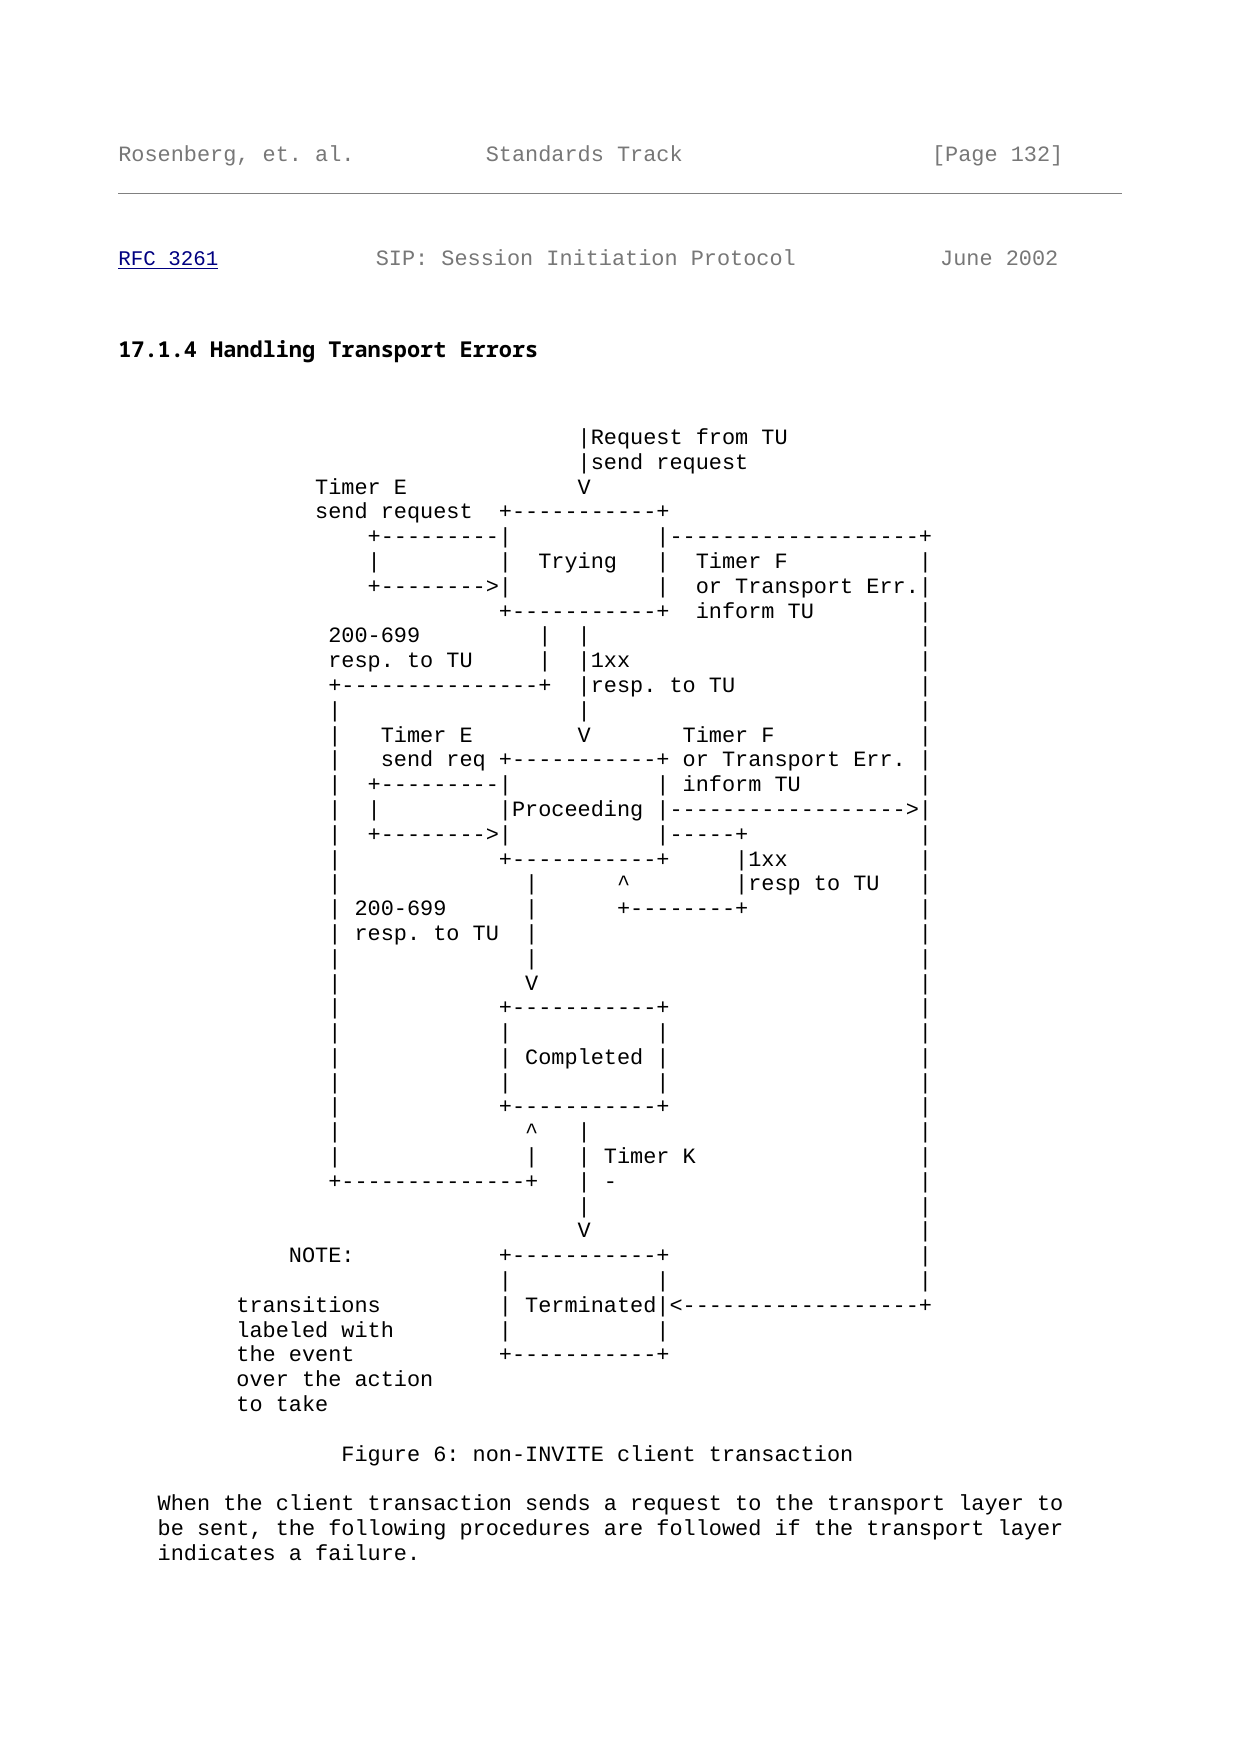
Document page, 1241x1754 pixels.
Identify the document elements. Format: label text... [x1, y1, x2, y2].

text RFC 3261 SIP: Session Initiation Protocol June 2002 [118, 247, 1122, 272]
text | | [118, 1195, 1122, 1219]
text 200-699 | | | [118, 624, 1122, 649]
text V | [118, 1219, 1122, 1244]
text indicates a failure. [118, 1542, 1122, 1567]
text |Request from TU [118, 426, 1122, 451]
text | | |Proceeding |------------------>| [118, 798, 1122, 823]
text labeled with | | [118, 1319, 1122, 1343]
text | +---------| | inform TU | [118, 773, 1122, 798]
text | | | | [118, 1071, 1122, 1096]
text | | ^ |resp to TU | [118, 872, 1122, 897]
text When the client transaction sends a request to the transport layer to [118, 1492, 1122, 1517]
text +--------------+ | - | [118, 1170, 1122, 1195]
text send request +-----------+ [118, 501, 1122, 525]
text +---------| |-------------------+ [118, 525, 1122, 550]
text | | | Timer K | [118, 1145, 1122, 1170]
text NOTE: +-----------+ | [118, 1244, 1122, 1269]
text the event +-----------+ [118, 1343, 1122, 1368]
text | | | [118, 699, 1122, 724]
text +-------->| | or Transport Err.| [118, 575, 1122, 600]
text | +-----------+ | [118, 1096, 1122, 1120]
text resp. to TU | |1xx | [118, 649, 1122, 674]
text +---------------+ |resp. to TU | [118, 674, 1122, 699]
text | V | [118, 972, 1122, 996]
text | | Trying | Timer F | [118, 550, 1122, 575]
text | | | | [118, 1021, 1122, 1046]
text | ^ | | [118, 1120, 1122, 1145]
text Rosenberg, et. al. Standards Track [Page 132] [118, 143, 1122, 168]
text to take [118, 1393, 1122, 1418]
text | +-------->| |-----+ | [118, 823, 1122, 848]
text | Timer E V Timer F | [118, 724, 1122, 748]
text | send req +-----------+ or Transport Err. | [118, 748, 1122, 773]
text | | | [118, 1269, 1122, 1294]
text over the action [118, 1368, 1122, 1393]
text +-----------+ inform TU | [118, 600, 1122, 624]
text |send request [118, 451, 1122, 476]
text 17.1.4 Handling Transport Errors [118, 334, 1122, 364]
text | | | [118, 947, 1122, 972]
text | resp. to TU | | [118, 922, 1122, 947]
text transitions | Terminated|<------------------+ [118, 1294, 1122, 1319]
text Timer E V [118, 476, 1122, 501]
text | +-----------+ |1xx | [118, 848, 1122, 872]
text | 200-699 | +--------+ | [118, 897, 1122, 922]
text | +-----------+ | [118, 996, 1122, 1021]
text Figure 6: non-INVITE client transaction [118, 1443, 1122, 1467]
text | | Completed | | [118, 1046, 1122, 1071]
text be sent, the following procedures are followed if the transport layer [118, 1517, 1122, 1542]
